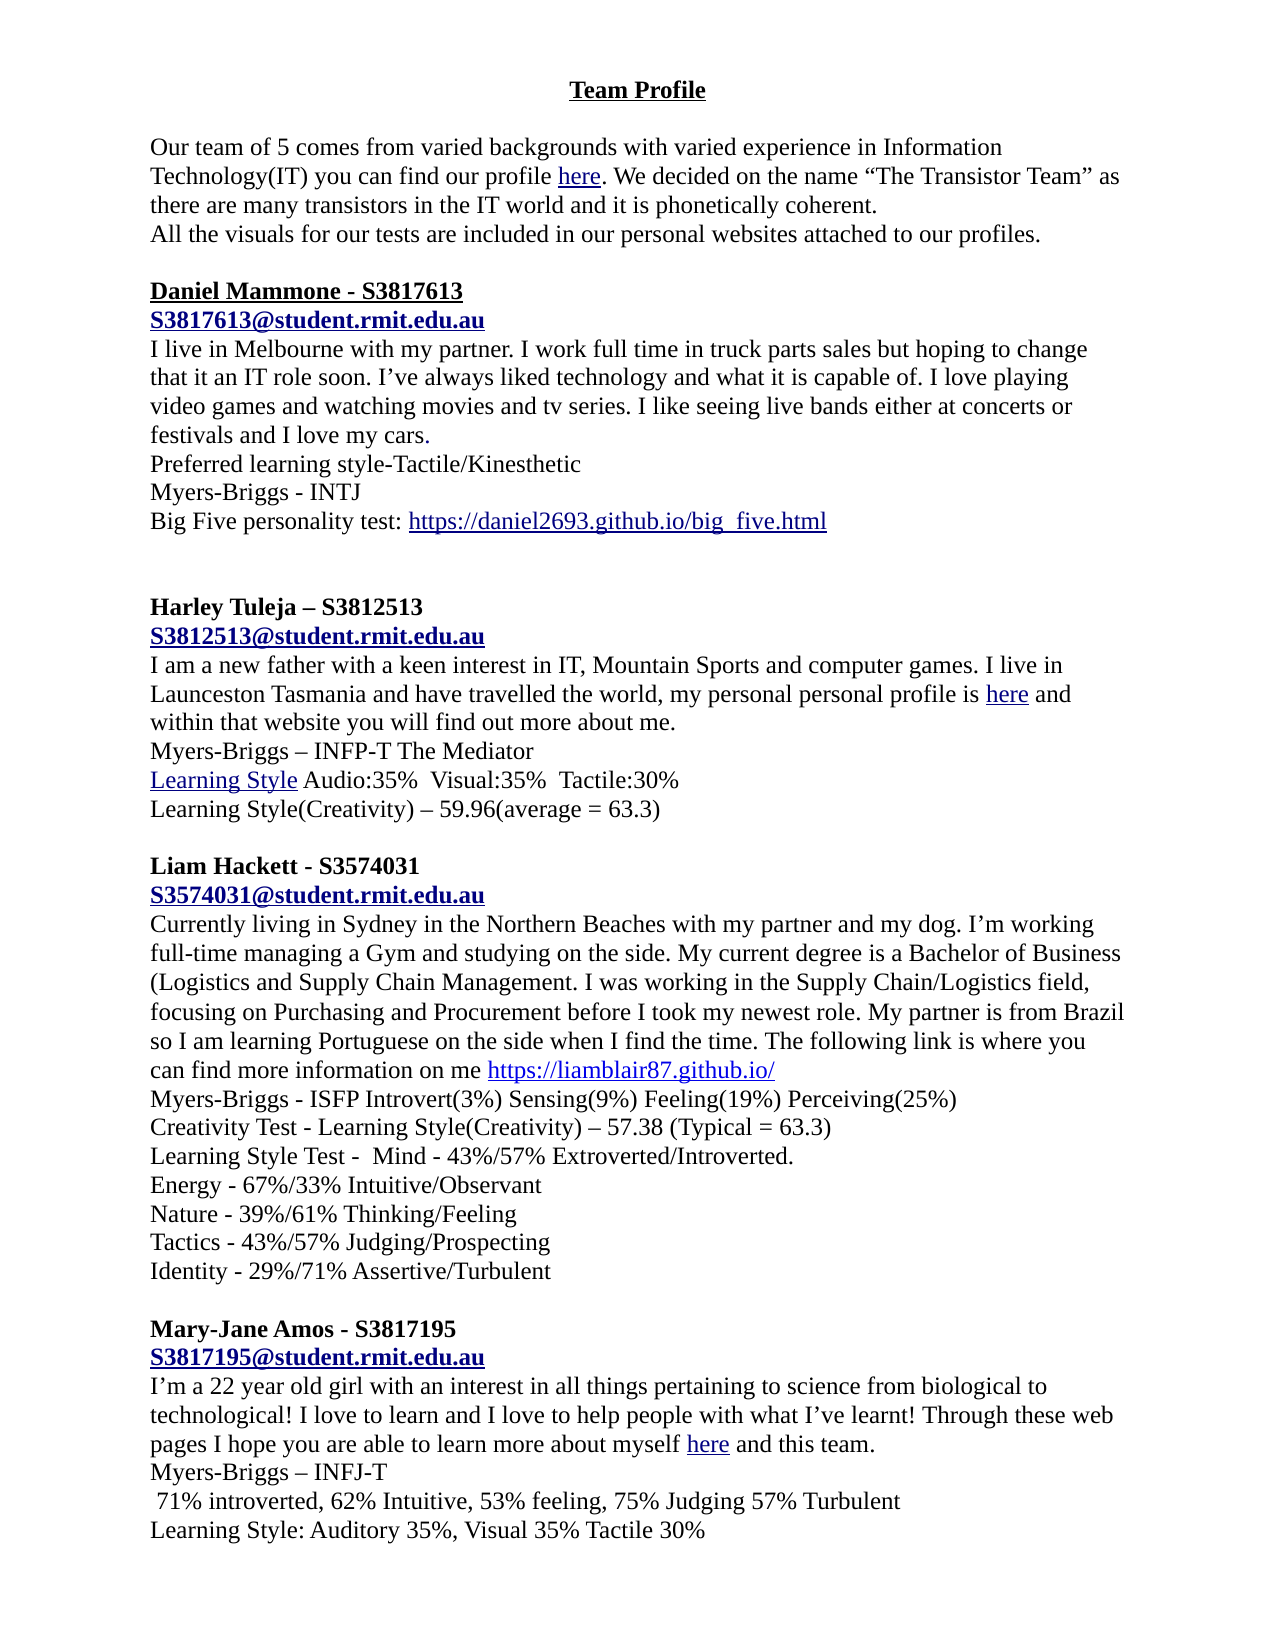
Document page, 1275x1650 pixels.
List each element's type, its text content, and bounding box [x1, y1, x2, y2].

text Learning Style Audio:35% Visual:35% Tactile:30% [150, 765, 1125, 794]
text Identity - 29%/71% Assertive/Turbulent [150, 1256, 1125, 1285]
text Team Profile [150, 75, 1125, 104]
text Mary-Jane Amos - S3817195 [150, 1314, 1125, 1342]
text S3812513@student.rmit.edu.au [150, 621, 1125, 650]
text I’m a 22 year old girl with an interest in all things pertaining to science from biological to technological! I love to learn and I love to help people with what I’ve learnt! Through these web pages I hope you are able to learn more about myself here and this team. [150, 1371, 1125, 1457]
text 71% introverted, 62% Intuitive, 53% feeling, 75% Judging 57% Turbulent [150, 1486, 1125, 1515]
text Tactics - 43%/57% Judging/Prospecting [150, 1227, 1125, 1256]
text All the visuals for our tests are included in our personal websites attached to our profiles. [150, 219, 1125, 247]
text Learning Style Test - Mind - 43%/57% Extroverted/Introverted. [150, 1141, 1125, 1170]
text Our team of 5 comes from varied backgrounds with varied experience in Information Technology(IT) you can find our profile here. We decided on the name “The Transistor Team” as there are many transistors in the IT world and it is phonetically coherent. [150, 132, 1125, 219]
text Big Five personality test: https://daniel2693.github.io/big_five.html [150, 506, 1125, 535]
text Nature - 39%/61% Thinking/Feeling [150, 1199, 1125, 1227]
text Learning Style: Auditory 35%, Visual 35% Tactile 30% [150, 1515, 1125, 1544]
text S3817613@student.rmit.edu.au [150, 305, 1125, 334]
text Currently living in Sydney in the Northern Beaches with my partner and my dog. I’m working full-time managing a Gym and studying on the side. My current degree is a Bachelor of Business (Logistics and Supply Chain Management. I was working in the Supply Chain/Logistics field, focusing on Purchasing and Procurement before I took my newest role. My partner is from Brazil so I am learning Portuguese on the side when I find the time. The following link is where you can find more information on me https://liamblair87.github.io/ [150, 909, 1125, 1084]
text Harley Tuleja – S3812513 [150, 592, 1125, 621]
text Myers-Briggs – INFP-T The Mediator [150, 736, 1125, 765]
text Learning Style(Creativity) – 59.96(average = 63.3) [150, 794, 1125, 822]
text I am a new father with a keen interest in IT, Mountain Sports and computer games. I live in Launceston Tasmania and have travelled the world, my personal personal profile is here and within that website you will find out more about me. [150, 650, 1125, 736]
text I live in Melbourne with my partner. I work full time in truck parts sales but hoping to change that it an IT role soon. I’ve always liked technology and what it is capable of. I love playing video games and watching movies and tv series. I like seeing live bands either at concerts or festivals and I love my cars. [150, 334, 1125, 449]
text S3817195@student.rmit.edu.au [150, 1342, 1125, 1371]
text Daniel Mammone - S3817613 [150, 276, 1125, 305]
text S3574031@student.rmit.edu.au [150, 880, 1125, 909]
text Myers-Briggs - INTJ [150, 477, 1125, 506]
text Liam Hackett - S3574031 [150, 851, 1125, 880]
text Preferred learning style-Tactile/Kinesthetic [150, 449, 1125, 477]
text Myers-Briggs - ISFP Introvert(3%) Sensing(9%) Feeling(19%) Perceiving(25%) [150, 1084, 1125, 1112]
text Myers-Briggs – INFJ-T [150, 1457, 1125, 1486]
text Creativity Test - Learning Style(Creativity) – 57.38 (Typical = 63.3) [150, 1112, 1125, 1141]
text Energy - 67%/33% Intuitive/Observant [150, 1170, 1125, 1199]
